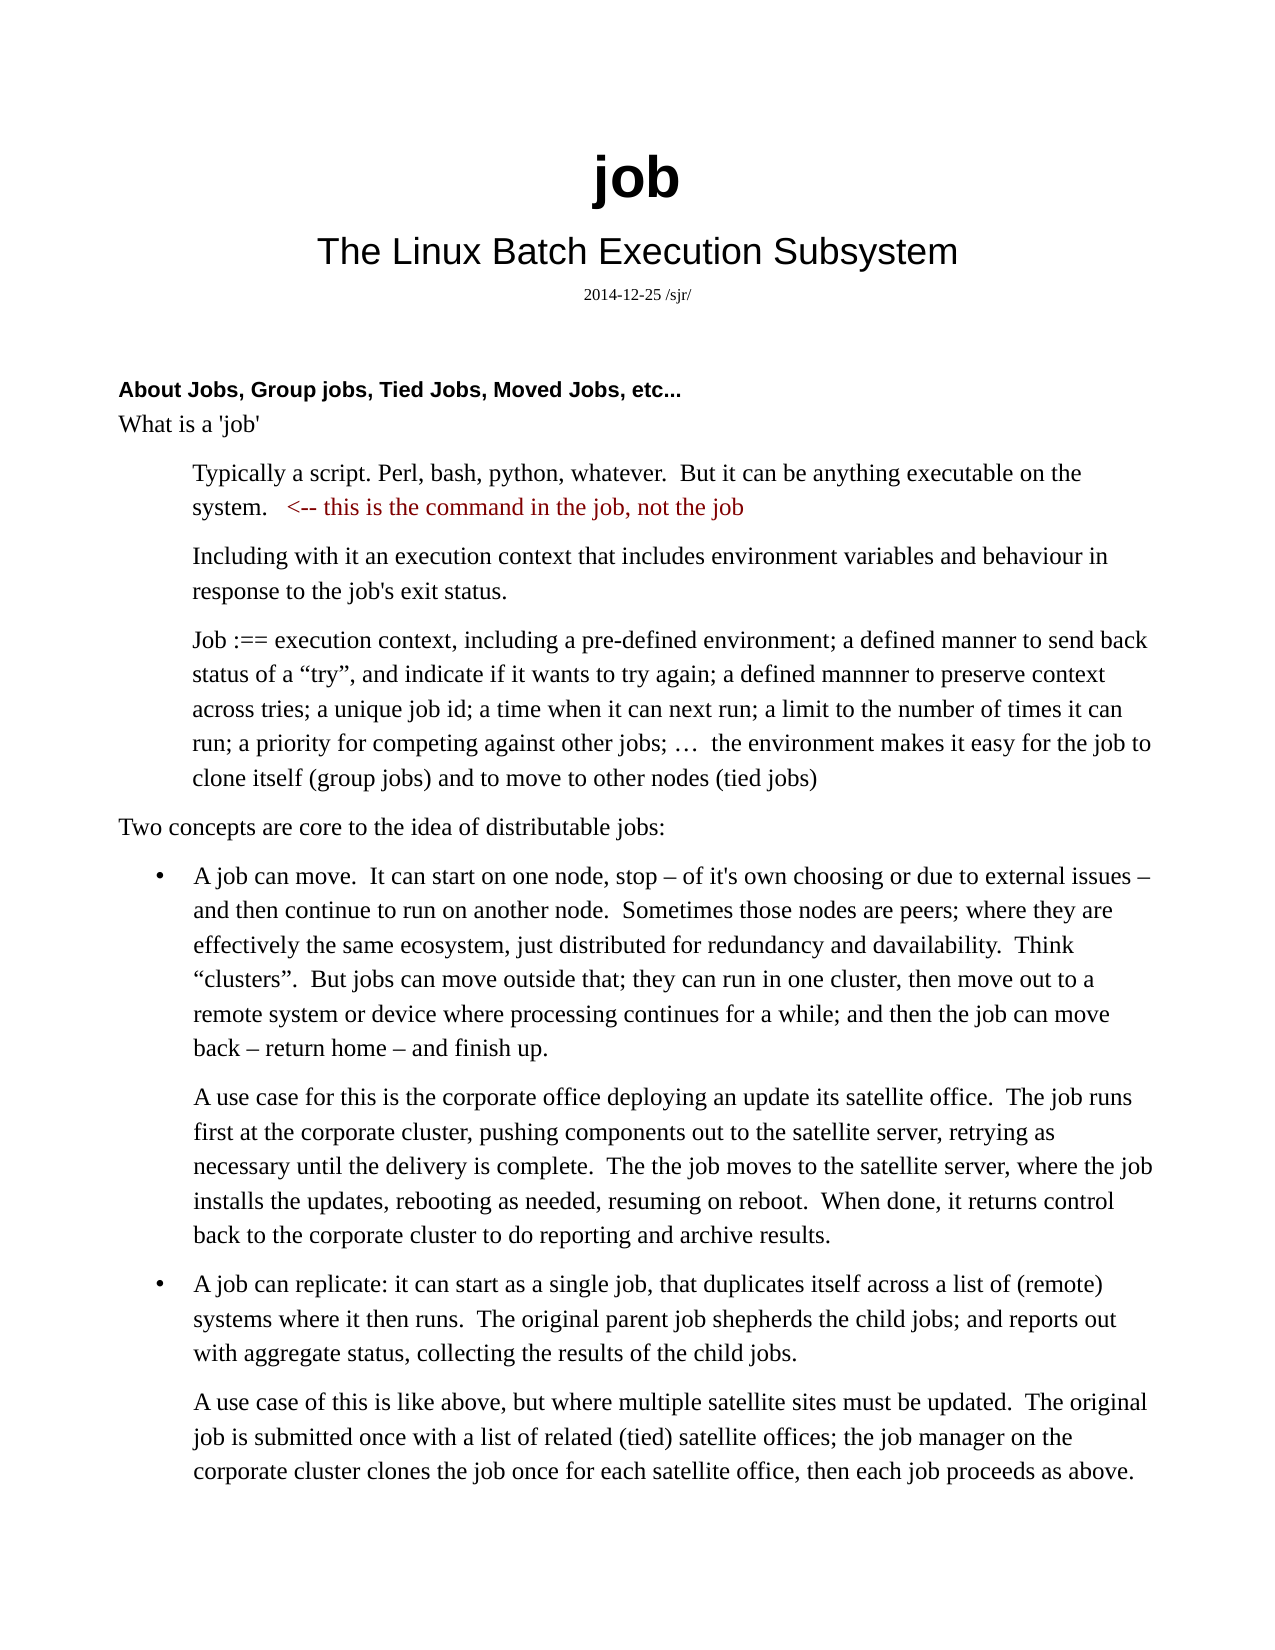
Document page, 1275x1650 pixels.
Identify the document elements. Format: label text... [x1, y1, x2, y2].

list A job can move. It can start on one node, stop – of it's own choosing or due to external issues – and then continue to run on another node. Sometimes those nodes are peers; where they are effectively the same ecosystem, just distributed for redundancy and davailability. Think “clusters”. But jobs can move outside that; they can run in one cluster, then move out to a remote system or device where processing continues for a while; and then the job can move back – return home – and finish up. [156, 861, 1157, 1062]
list A use case for this is the corporate office deploying an update its satellite office. The job runs first at the corporate cluster, pushing components out to the satellite server, retrying as necessary until the delivery is complete. The the job moves to the satellite server, where the job installs the updates, rebooting as needed, resuming on reboot. When done, it returns control back to the corporate cluster to do reporting and archive results. [156, 1082, 1157, 1249]
text Job :== execution context, including a pre-defined environment; a defined manner to send back status of a “try”, and indicate if it wants to try again; a defined mannner to preserve context across tries; a unique job id; a time when it can next run; a limit to the number of times it can run; a priority for competing against other jobs; … the environment makes it easy for the job to clone itself (group jobs) and to move to other nodes (tied jobs) [192, 625, 1157, 792]
text Including with it an execution context that includes environment variables and behaviour in response to the job's exit status. [192, 541, 1157, 605]
text 2014-12-25 /sjr/ [118, 284, 1157, 304]
list A job can replicate: it can start as a single job, that duplicates itself across a list of (remote) systems where it then runs. The original parent job shepherds the child jobs; and reports out with aggregate status, collecting the results of the child jobs. [156, 1269, 1157, 1367]
text Two concepts are core to the idea of distributable jobs: [118, 812, 1157, 841]
title job [118, 143, 1157, 210]
list A use case of this is like above, but where multiple satellite sites must be updated. The original job is submitted once with a list of related (tied) satellite offices; the job manager on the corporate cluster clones the job once for each satellite office, then each job proceeds as above. [156, 1387, 1157, 1485]
subtitle About Jobs, Group jobs, Tied Jobs, Moved Jobs, etc... [118, 377, 1157, 403]
text Typically a script. Perl, bash, python, whatever. But it can be anything executable on the system. <-- this is the command in the job, not the job [192, 458, 1157, 521]
subtitle The Linux Batch Execution Subsystem [118, 229, 1157, 272]
text What is a 'job' [118, 409, 1157, 438]
